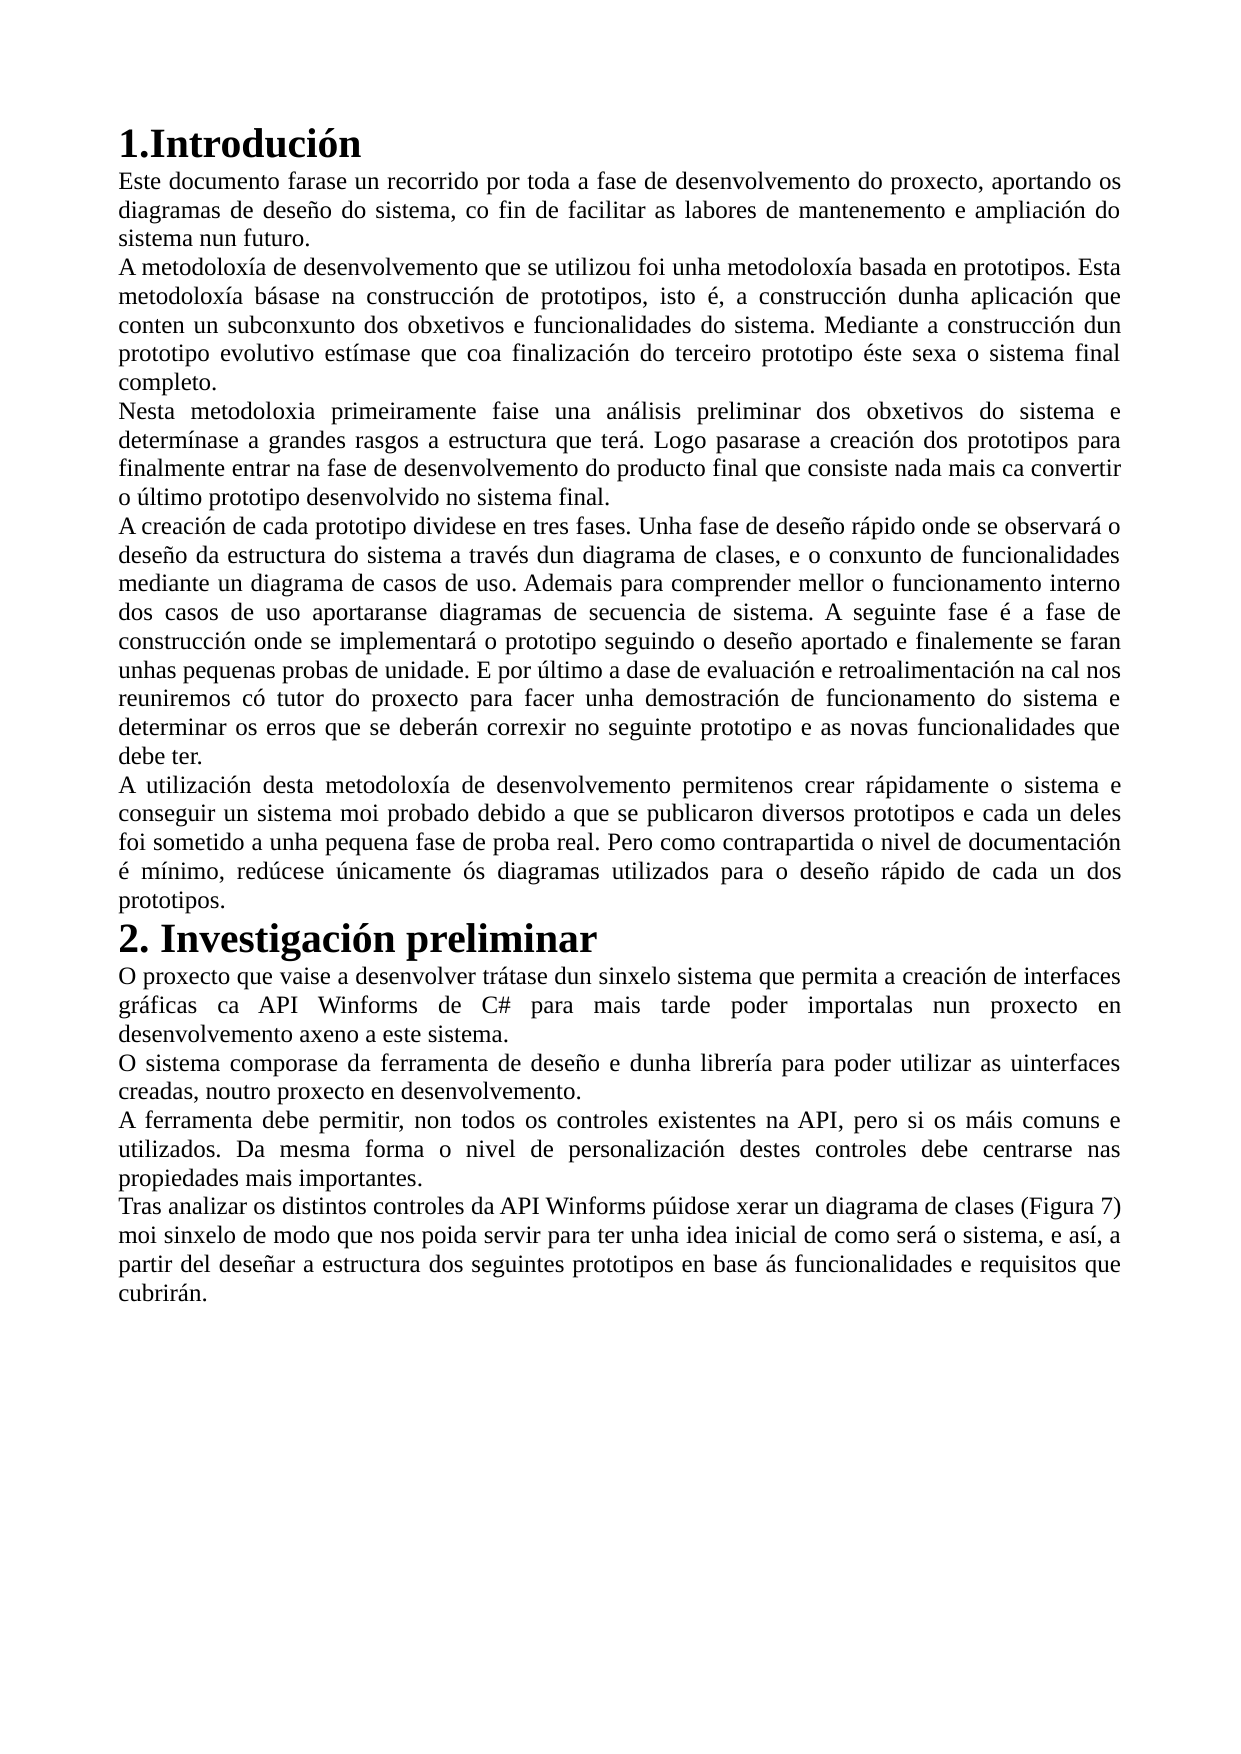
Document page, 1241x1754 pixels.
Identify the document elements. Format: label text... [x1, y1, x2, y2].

text Nesta metodoloxia primeiramente faise una análisis preliminar dos obxetivos do sistema e determínase a grandes rasgos a estructura que terá. Logo pasarase a creación dos prototipos para finalmente entrar na fase de desenvolvemento do producto final que consiste nada mais ca convertir o último prototipo desenvolvido no sistema final. [118, 396, 1122, 511]
text A ferramenta debe permitir, non todos os controles existentes na API, pero si os máis comuns e utilizados. Da mesma forma o nivel de personalización destes controles debe centrarse nas propiedades mais importantes. [118, 1105, 1122, 1191]
text A utilización desta metodoloxía de desenvolvemento permitenos crear rápidamente o sistema e conseguir un sistema moi probado debido a que se publicaron diversos prototipos e cada un deles foi sometido a unha pequena fase de proba real. Pero como contrapartida o nivel de documentación é mínimo, redúcese únicamente ós diagramas utilizados para o deseño rápido de cada un dos prototipos. [118, 770, 1122, 913]
text Este documento farase un recorrido por toda a fase de desenvolvemento do proxecto, aportando os diagramas de deseño do sistema, co fin de facilitar as labores de mantenemento e ampliación do sistema nun futuro. [118, 166, 1122, 252]
text A creación de cada prototipo dividese en tres fases. Unha fase de deseño rápido onde se observará o deseño da estructura do sistema a través dun diagrama de clases, e o conxunto de funcionalidades mediante un diagrama de casos de uso. Ademais para comprender mellor o funcionamento interno dos casos de uso aportaranse diagramas de secuencia de sistema. A seguinte fase é a fase de construcción onde se implementará o prototipo seguindo o deseño aportado e finalemente se faran unhas pequenas probas de unidade. E por último a dase de evaluación e retroalimentación na cal nos reuniremos có tutor do proxecto para facer unha demostración de funcionamento do sistema e determinar os erros que se deberán correxir no seguinte prototipo e as novas funcionalidades que debe ter. [118, 511, 1122, 770]
text O proxecto que vaise a desenvolver trátase dun sinxelo sistema que permita a creación de interfaces gráficas ca API Winforms de C# para mais tarde poder importalas nun proxecto en desenvolvemento axeno a este sistema. [118, 961, 1122, 1048]
text 1.Introdución [118, 118, 1122, 166]
text A metodoloxía de desenvolvemento que se utilizou foi unha metodoloxía basada en prototipos. Esta metodoloxía básase na construcción de prototipos, isto é, a construcción dunha aplicación que conten un subconxunto dos obxetivos e funcionalidades do sistema. Mediante a construcción dun prototipo evolutivo estímase que coa finalización do terceiro prototipo éste sexa o sistema final completo. [118, 252, 1122, 396]
text Tras analizar os distintos controles da API Winforms púidose xerar un diagrama de clases (Figura 7) moi sinxelo de modo que nos poida servir para ter unha idea inicial de como será o sistema, e así, a partir del deseñar a estructura dos seguintes prototipos en base ás funcionalidades e requisitos que cubrirán. [118, 1191, 1122, 1306]
text 2. Investigación preliminar [118, 913, 1122, 961]
text O sistema comporase da ferramenta de deseño e dunha librería para poder utilizar as uinterfaces creadas, noutro proxecto en desenvolvemento. [118, 1048, 1122, 1105]
